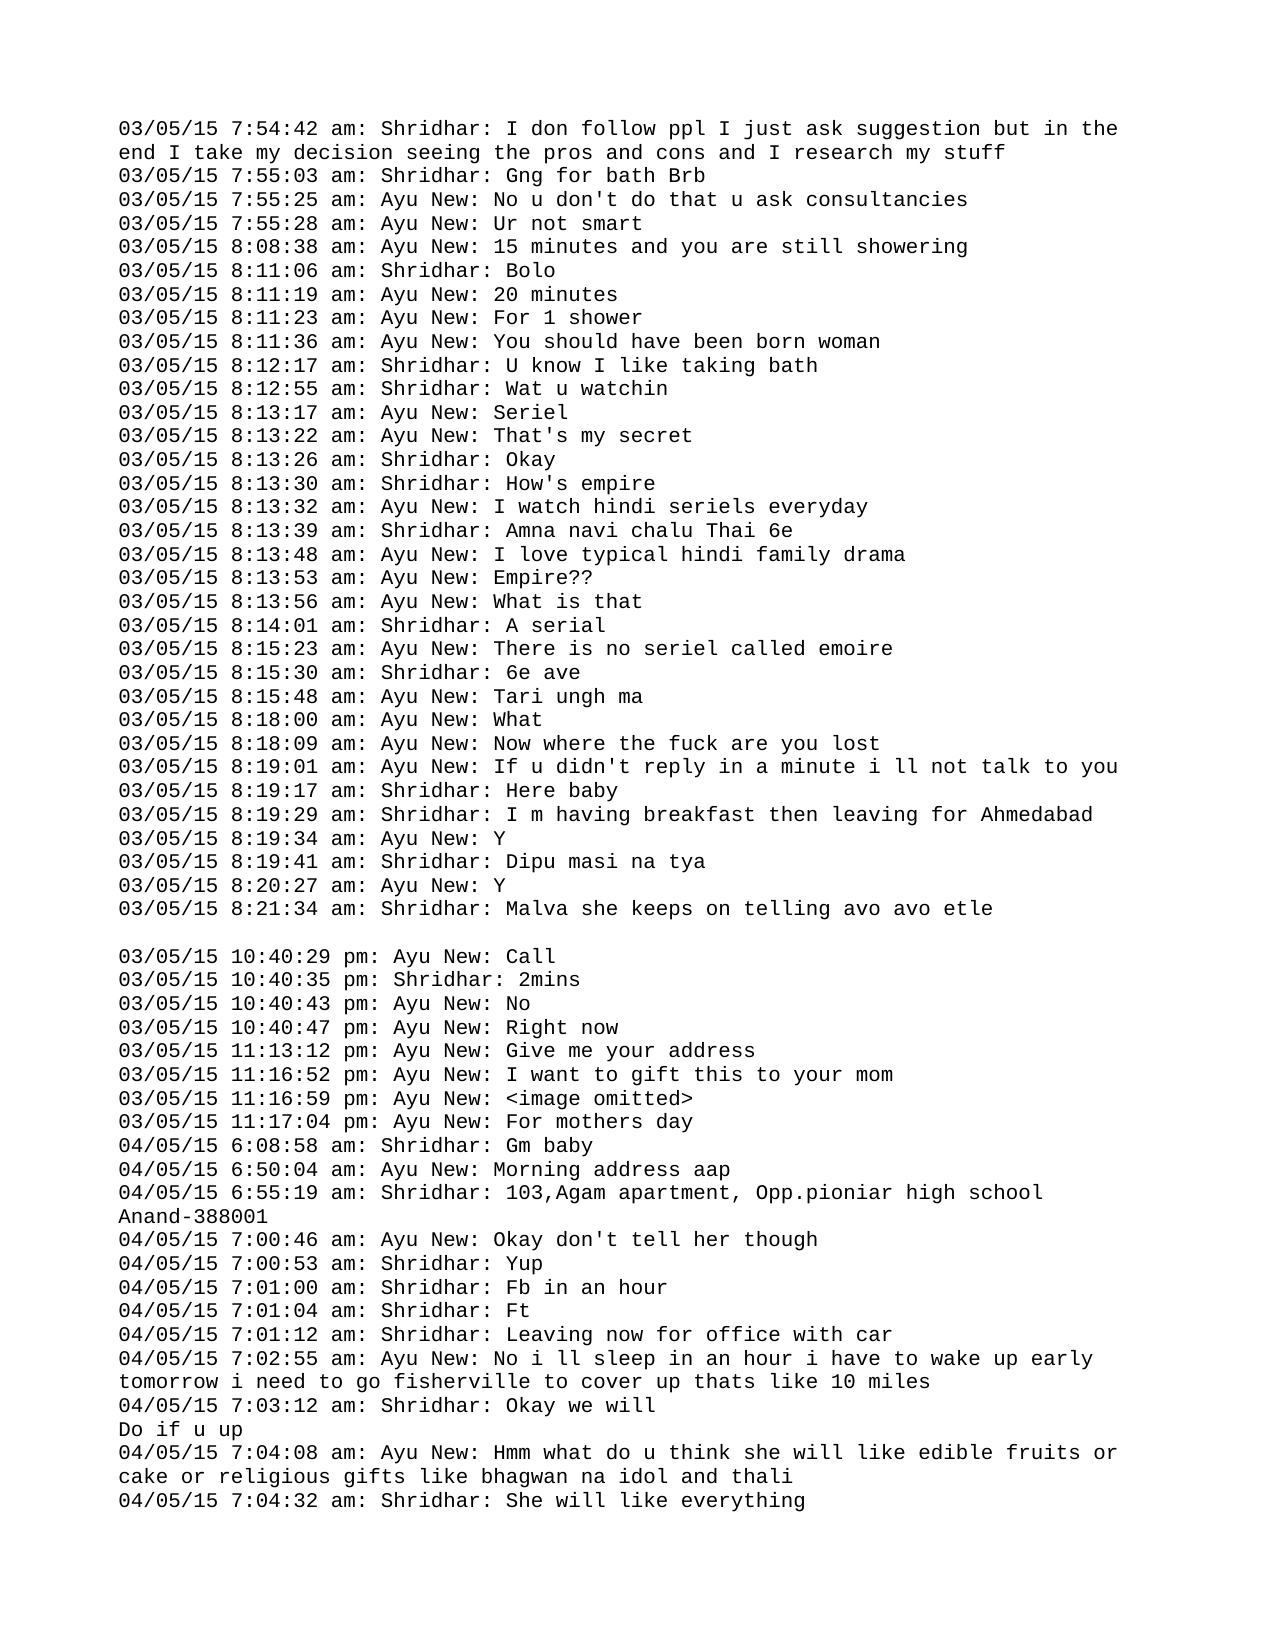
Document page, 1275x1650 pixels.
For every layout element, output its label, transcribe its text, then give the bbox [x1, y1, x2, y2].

text 03/05/15 11:13:12 pm: Ayu New: Give me your address [118, 1040, 1157, 1064]
text 04/05/15 6:50:04 am: Ayu New: Morning address aap [118, 1158, 1157, 1182]
text 04/05/15 7:01:12 am: Shridhar: Leaving now for office with car [118, 1324, 1157, 1348]
text 04/05/15 7:01:04 am: Shridhar: Ft [118, 1300, 1157, 1324]
text 04/05/15 7:04:32 am: Shridhar: She will like everything [118, 1489, 1157, 1513]
text 03/05/15 8:13:32 am: Ayu New: I watch hindi seriels everyday [118, 496, 1157, 520]
text Do if u up [118, 1419, 1157, 1442]
text 03/05/15 7:55:25 am: Ayu New: No u don't do that u ask consultancies [118, 189, 1157, 213]
text 03/05/15 11:16:52 pm: Ayu New: I want to gift this to your mom [118, 1064, 1157, 1088]
text 03/05/15 8:11:06 am: Shridhar: Bolo [118, 260, 1157, 284]
text 03/05/15 8:11:36 am: Ayu New: You should have been born woman [118, 331, 1157, 354]
text 03/05/15 8:13:17 am: Ayu New: Seriel [118, 402, 1157, 426]
text 03/05/15 8:08:38 am: Ayu New: 15 minutes and you are still showering [118, 236, 1157, 260]
text 03/05/15 8:18:09 am: Ayu New: Now where the fuck are you lost [118, 733, 1157, 757]
text 03/05/15 8:19:17 am: Shridhar: Here baby [118, 780, 1157, 804]
text 03/05/15 7:55:03 am: Shridhar: Gng for bath Brb [118, 165, 1157, 189]
text 03/05/15 11:17:04 pm: Ayu New: For mothers day [118, 1111, 1157, 1135]
text 03/05/15 8:11:19 am: Ayu New: 20 minutes [118, 284, 1157, 307]
text 03/05/15 8:13:39 am: Shridhar: Amna navi chalu Thai 6e [118, 520, 1157, 544]
text 03/05/15 10:40:47 pm: Ayu New: Right now [118, 1017, 1157, 1040]
text 03/05/15 8:11:23 am: Ayu New: For 1 shower [118, 307, 1157, 331]
text 04/05/15 7:01:00 am: Shridhar: Fb in an hour [118, 1277, 1157, 1300]
text 03/05/15 10:40:43 pm: Ayu New: No [118, 993, 1157, 1017]
text 03/05/15 8:18:00 am: Ayu New: What [118, 709, 1157, 733]
text 04/05/15 7:03:12 am: Shridhar: Okay we will [118, 1395, 1157, 1419]
text 03/05/15 8:13:26 am: Shridhar: Okay [118, 449, 1157, 473]
text Anand-388001 [118, 1206, 1157, 1229]
text 03/05/15 7:55:28 am: Ayu New: Ur not smart [118, 213, 1157, 236]
text 04/05/15 6:55:19 am: Shridhar: 103,Agam apartment, Opp.pioniar high school [118, 1182, 1157, 1206]
text 03/05/15 11:16:59 pm: Ayu New: <image omitted> [118, 1088, 1157, 1111]
text 04/05/15 7:00:46 am: Ayu New: Okay don't tell her though [118, 1229, 1157, 1253]
text 03/05/15 8:15:23 am: Ayu New: There is no seriel called emoire [118, 638, 1157, 662]
text 03/05/15 8:14:01 am: Shridhar: A serial [118, 615, 1157, 638]
text 03/05/15 8:15:30 am: Shridhar: 6e ave [118, 662, 1157, 686]
text 03/05/15 8:19:01 am: Ayu New: If u didn't reply in a minute i ll not talk to you [118, 757, 1157, 780]
text 04/05/15 6:08:58 am: Shridhar: Gm baby [118, 1135, 1157, 1158]
text 03/05/15 8:21:34 am: Shridhar: Malva she keeps on telling avo avo etle [118, 898, 1157, 922]
text 03/05/15 7:54:42 am: Shridhar: I don follow ppl I just ask suggestion but in the end I take my decision seeing the pros and cons and I research my stuff [118, 118, 1157, 165]
text 03/05/15 8:19:29 am: Shridhar: I m having breakfast then leaving for Ahmedabad [118, 804, 1157, 827]
text 04/05/15 7:00:53 am: Shridhar: Yup [118, 1253, 1157, 1277]
text 03/05/15 8:19:41 am: Shridhar: Dipu masi na tya [118, 851, 1157, 875]
text 03/05/15 8:15:48 am: Ayu New: Tari ungh ma [118, 686, 1157, 709]
text 03/05/15 8:12:55 am: Shridhar: Wat u watchin [118, 378, 1157, 402]
text 03/05/15 8:12:17 am: Shridhar: U know I like taking bath [118, 354, 1157, 378]
text 03/05/15 8:19:34 am: Ayu New: Y [118, 827, 1157, 851]
text 04/05/15 7:04:08 am: Ayu New: Hmm what do u think she will like edible fruits or cake or religious gifts like bhagwan na idol and thali [118, 1442, 1157, 1489]
text 04/05/15 7:02:55 am: Ayu New: No i ll sleep in an hour i have to wake up early tomorrow i need to go fisherville to cover up thats like 10 miles [118, 1348, 1157, 1395]
text 03/05/15 8:20:27 am: Ayu New: Y [118, 875, 1157, 898]
text 03/05/15 8:13:30 am: Shridhar: How's empire [118, 473, 1157, 496]
text 03/05/15 8:13:22 am: Ayu New: That's my secret [118, 426, 1157, 449]
text 03/05/15 10:40:35 pm: Shridhar: 2mins [118, 969, 1157, 993]
text 03/05/15 10:40:29 pm: Ayu New: Call [118, 946, 1157, 969]
text 03/05/15 8:13:56 am: Ayu New: What is that [118, 591, 1157, 615]
text 03/05/15 8:13:48 am: Ayu New: I love typical hindi family drama [118, 544, 1157, 567]
text 03/05/15 8:13:53 am: Ayu New: Empire?? [118, 567, 1157, 591]
